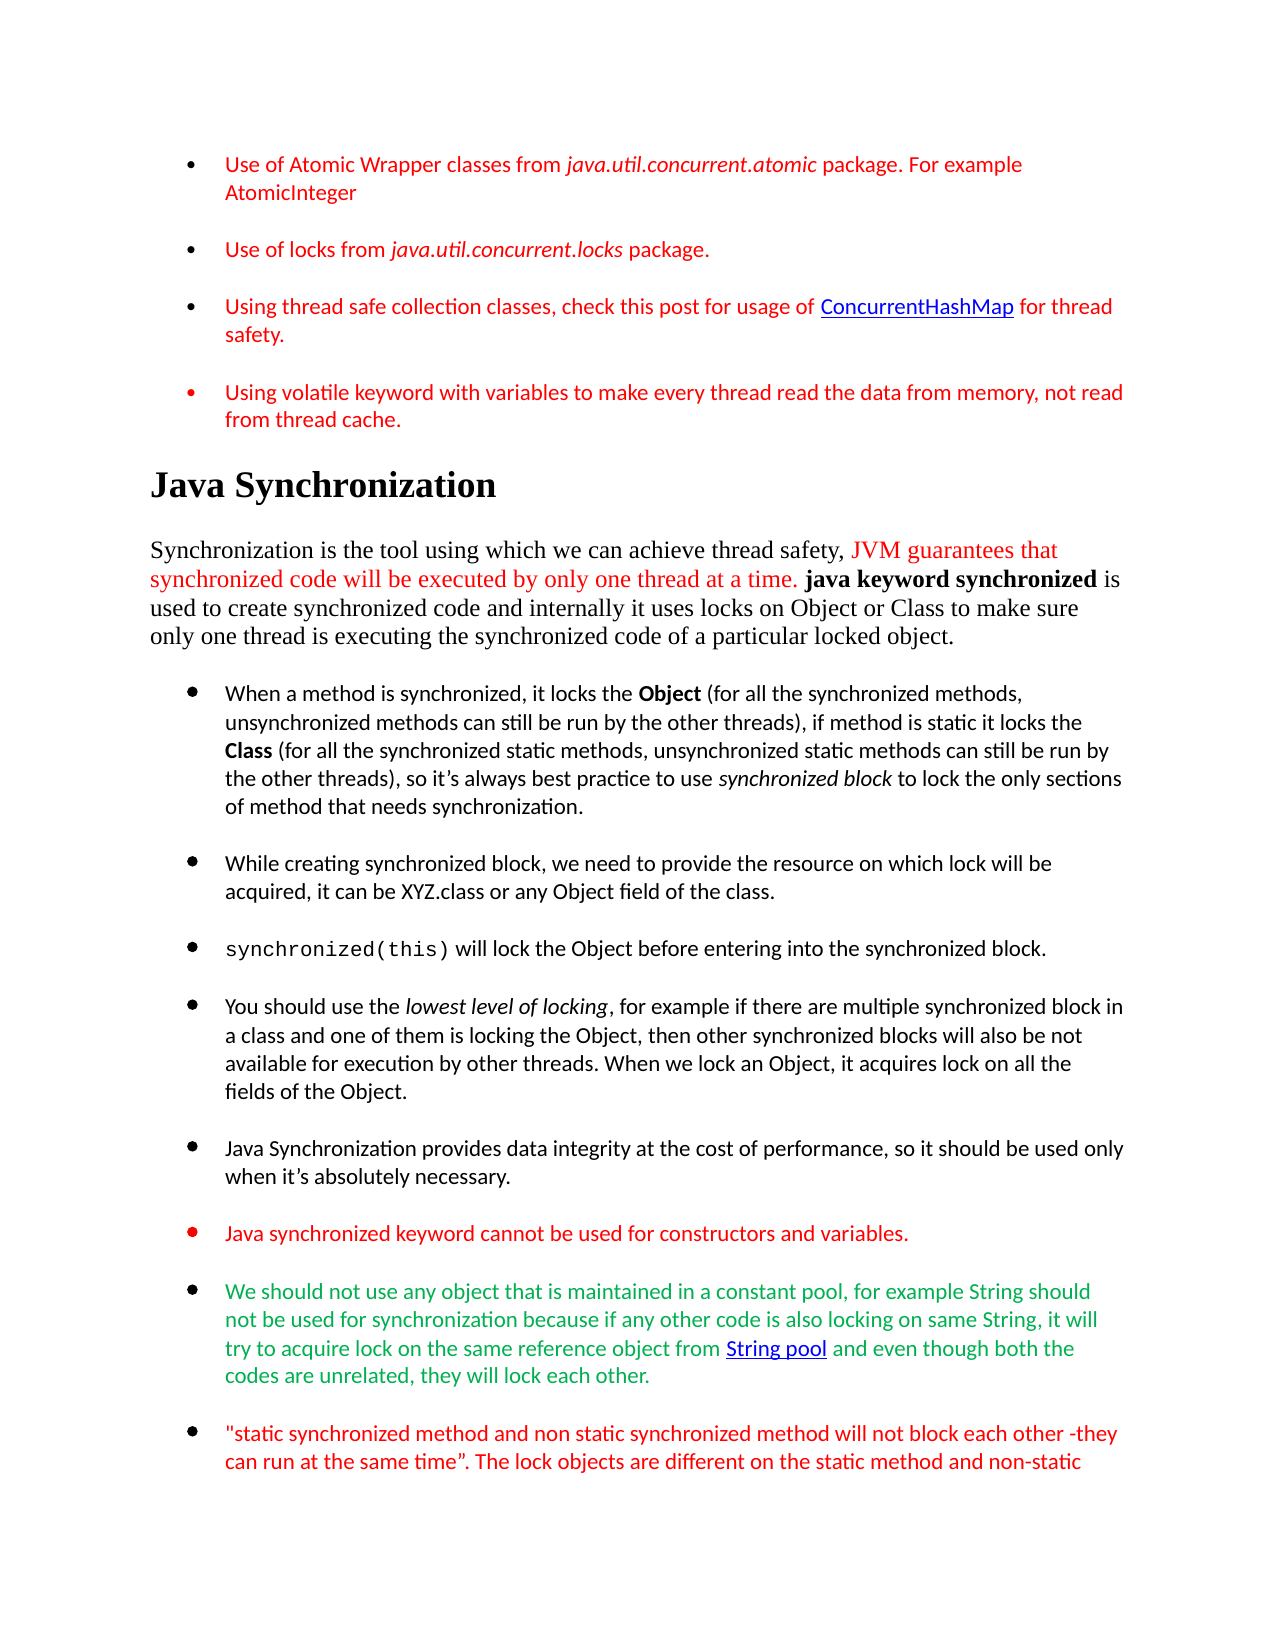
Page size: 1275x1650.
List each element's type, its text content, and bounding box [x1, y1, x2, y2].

list synchronized(this) will lock the Object before entering into the synchronized block. [187, 934, 1125, 963]
list Using thread safe collection classes, check this post for usage of ConcurrentHashMap for thread safety. [187, 292, 1125, 348]
list When a method is synchronized, it locks the Object (for all the synchronized methods, unsynchronized methods can still be run by the other threads), if method is static it locks the Class (for all the synchronized static methods, unsynchronized static methods can still be run by the other threads), so it’s always best practice to use synchronized block to lock the only sections of method that needs synchronization. [187, 679, 1125, 820]
list Use of locks from java.util.concurrent.locks package. [187, 235, 1125, 263]
list Java Synchronization provides data integrity at the cost of performance, so it should be used only when it’s absolutely necessary. [187, 1134, 1125, 1190]
list While creating synchronized block, we need to provide the resource on which lock will be acquired, it can be XYZ.class or any Object field of the class. [187, 849, 1125, 905]
list Java synchronized keyword cannot be used for constructors and variables. [187, 1219, 1125, 1248]
subtitle Java Synchronization [150, 463, 1125, 506]
list Use of Atomic Wrapper classes from java.util.concurrent.atomic package. For example AtomicInteger [187, 150, 1125, 206]
list "static synchronized method and non static synchronized method will not block each other -they can run at the same time”. The lock objects are different on the static method and non-static [187, 1419, 1125, 1475]
list We should not use any object that is maintained in a constant pool, for example String should not be used for synchronization because if any other code is also locking on same String, it will try to acquire lock on the same reference object from String pool and even though both the codes are unrelated, they will lock each other. [187, 1277, 1125, 1390]
text Synchronization is the tool using which we can achieve thread safety, JVM guarantees that synchronized code will be executed by only one thread at a time. java keyword synchronized is used to create synchronized code and internally it uses locks on Object or Class to make sure only one thread is executing the synchronized code of a particular locked object. [150, 535, 1125, 650]
list Using volatile keyword with variables to make every thread read the data from memory, not read from thread cache. [187, 378, 1125, 434]
list You should use the lowest level of locking, for example if there are multiple synchronized block in a class and one of them is locking the Object, then other synchronized blocks will also be not available for execution by other threads. When we lock an Object, it acquires lock on all the fields of the Object. [187, 992, 1125, 1105]
